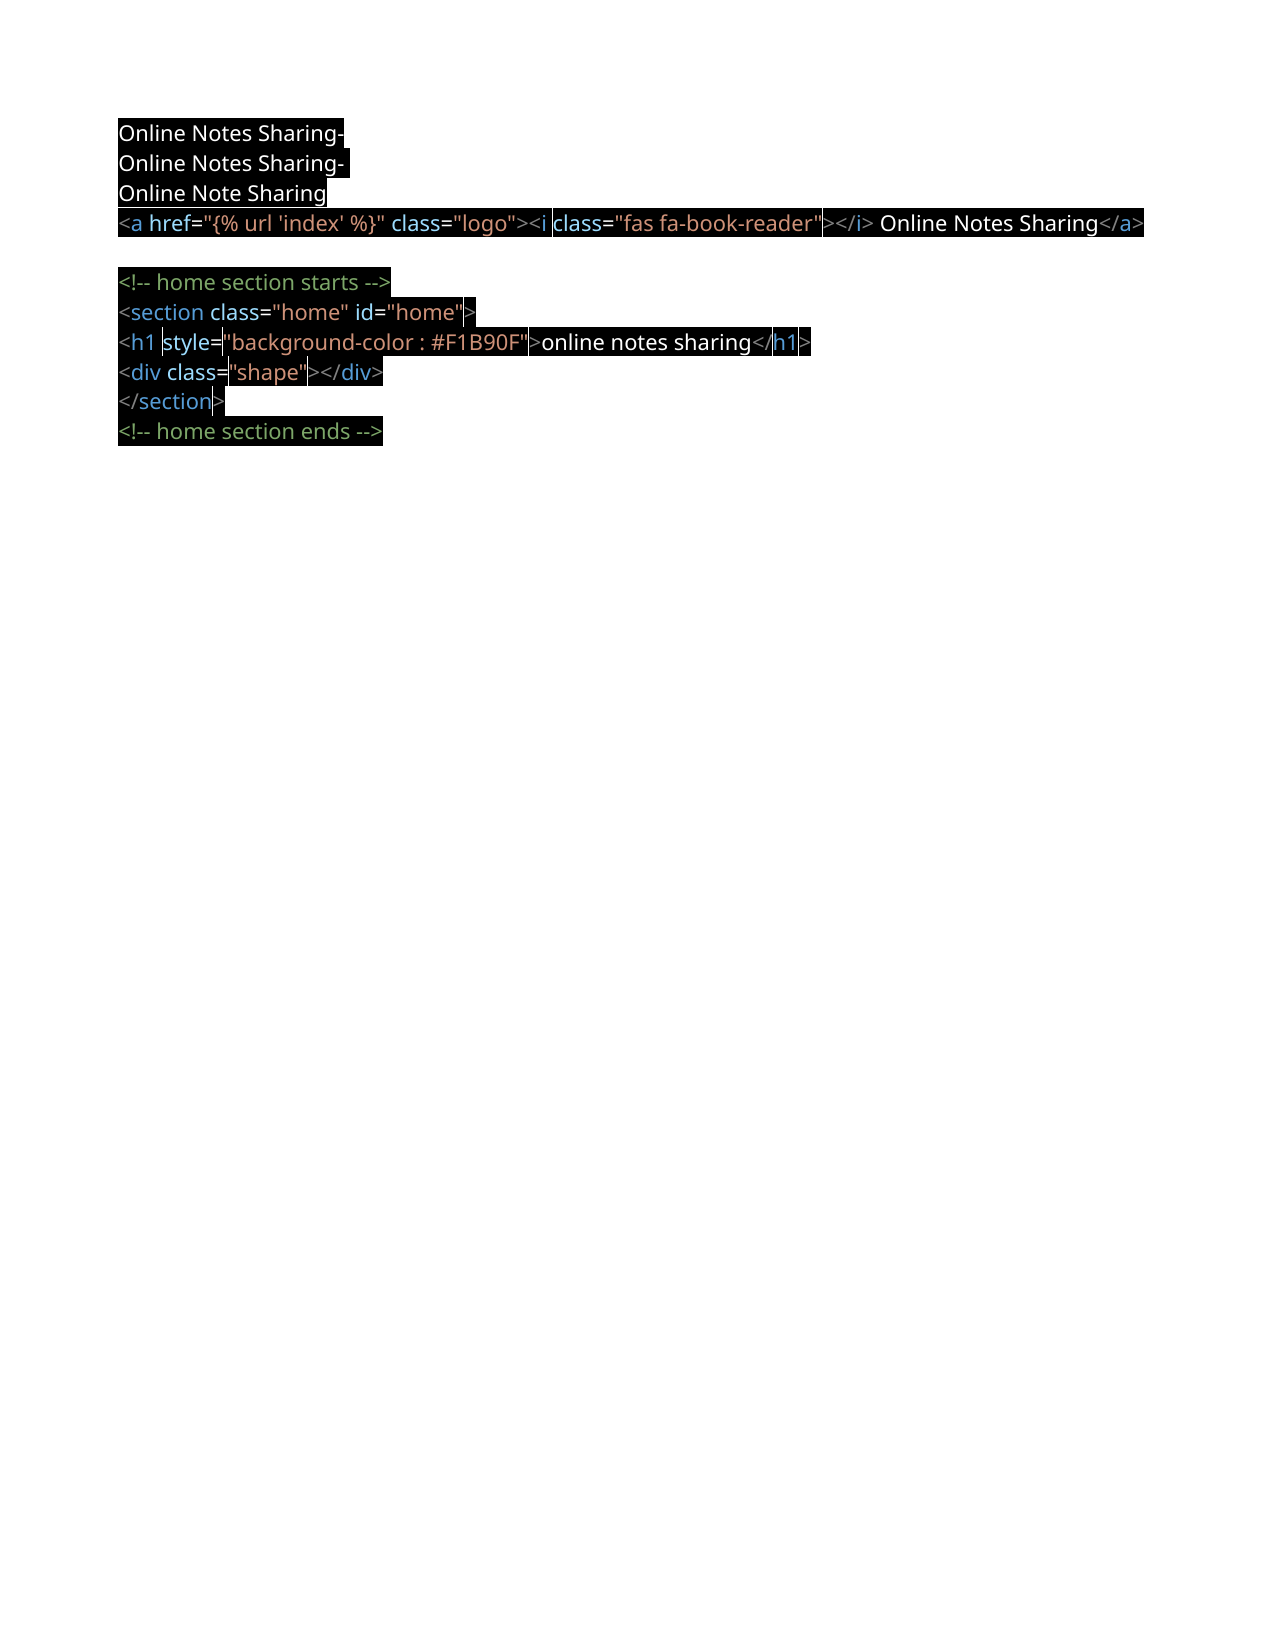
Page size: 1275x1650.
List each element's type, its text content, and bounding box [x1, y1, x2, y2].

text Online Notes Sharing- [118, 118, 1157, 148]
text <div class="shape"></div> [118, 356, 1157, 386]
text Online Note Sharing [118, 178, 1157, 207]
text <a href="{% url 'index' %}" class="logo"><i class="fas fa-book-reader"></i> Online Notes Sharing</a> [118, 207, 1157, 237]
text <section class="home" id="home"> [118, 297, 1157, 327]
text <!-- home section starts --> [118, 267, 1157, 297]
text </section> [118, 386, 1157, 416]
text <!-- home section ends --> [118, 416, 1157, 446]
text Online Notes Sharing- [118, 148, 1157, 178]
text <h1 style="background-color : #F1B90F">online notes sharing</h1> [118, 327, 1157, 356]
